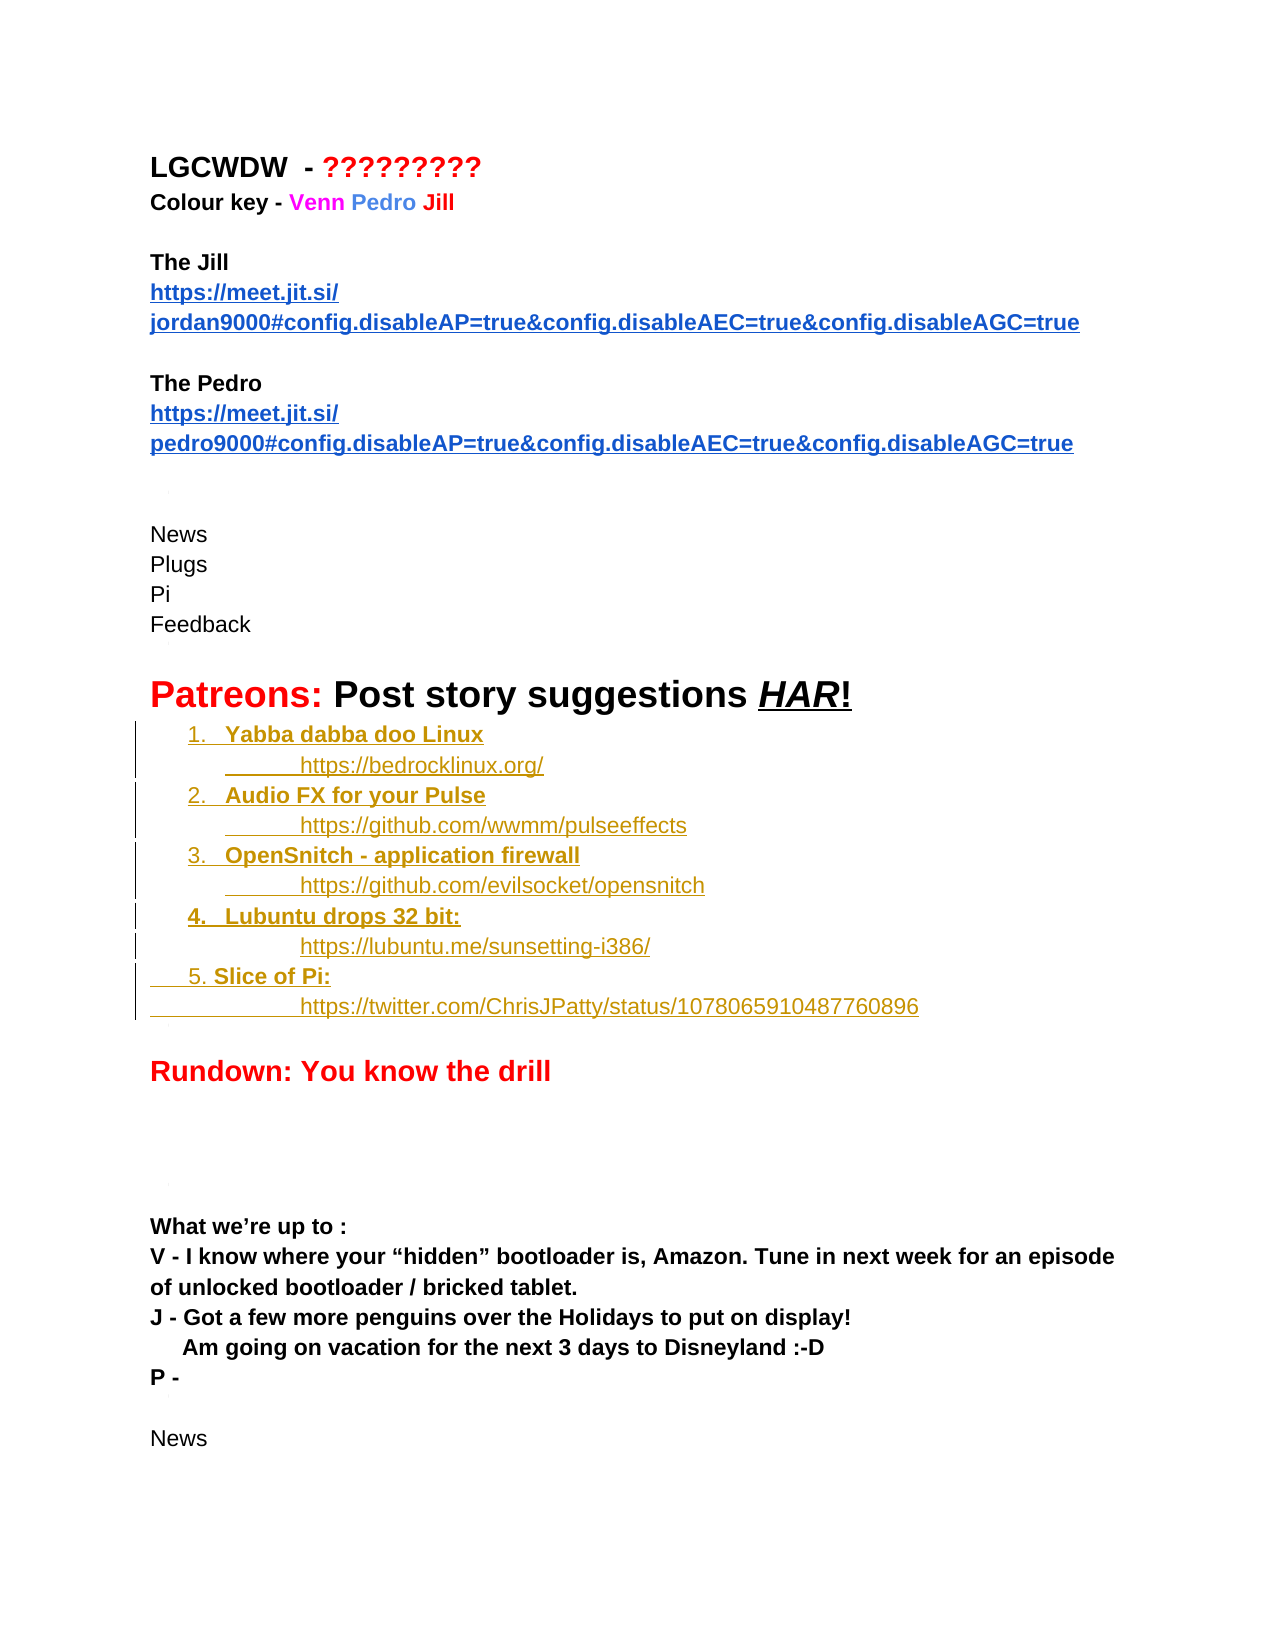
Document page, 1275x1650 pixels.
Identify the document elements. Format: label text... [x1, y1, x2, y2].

text Colour key - Venn Pedro Jill [150, 188, 1125, 215]
text Am going on vacation for the next 3 days to Disneyland :-D [150, 1334, 1125, 1360]
text https://meet.jit.si/pedro9000#config.disableAP=true&config.disableAEC=true&config.disableAGC=true [150, 400, 1125, 457]
list Lubuntu drops 32 bit: [187, 903, 1125, 929]
text P - [150, 1364, 1125, 1391]
text J - Got a few more penguins over the Holidays to put on display! [150, 1304, 1125, 1330]
text What we’re up to : [150, 1213, 1125, 1239]
text LGCWDW - ????????? [150, 150, 1125, 183]
list Audio FX for your Pulse https://github.com/wwmm/pulseeffects [187, 782, 1125, 838]
text The Pedro [150, 370, 1125, 396]
text Patreons: Post story suggestions HAR! [150, 672, 1125, 715]
text https://meet.jit.si/jordan9000#config.disableAP=true&config.disableAEC=true&config.disableAGC=true [150, 279, 1125, 336]
text Feedback [150, 611, 1125, 638]
list Yabba dabba doo Linux https://bedrocklinux.org/ [187, 721, 1125, 778]
text News [150, 1424, 1125, 1451]
text Plugs [150, 551, 1125, 577]
text 5. Slice of Pi: https://twitter.com/ChrisJPatty/status/1078065910487760896 [150, 963, 1125, 1020]
text News [150, 521, 1125, 547]
list OpenSnitch - application firewall https://github.com/evilsocket/opensnitch [187, 842, 1125, 899]
text V - I know where your “hidden” bootloader is, Amazon. Tune in next week for an episode of unlocked bootloader / bricked tablet. [150, 1243, 1125, 1300]
text Rundown: You know the drill [150, 1054, 1125, 1087]
text Pi [150, 581, 1125, 608]
text https://lubuntu.me/sunsetting-i386/ [225, 933, 1125, 959]
text The Jill [150, 249, 1125, 275]
